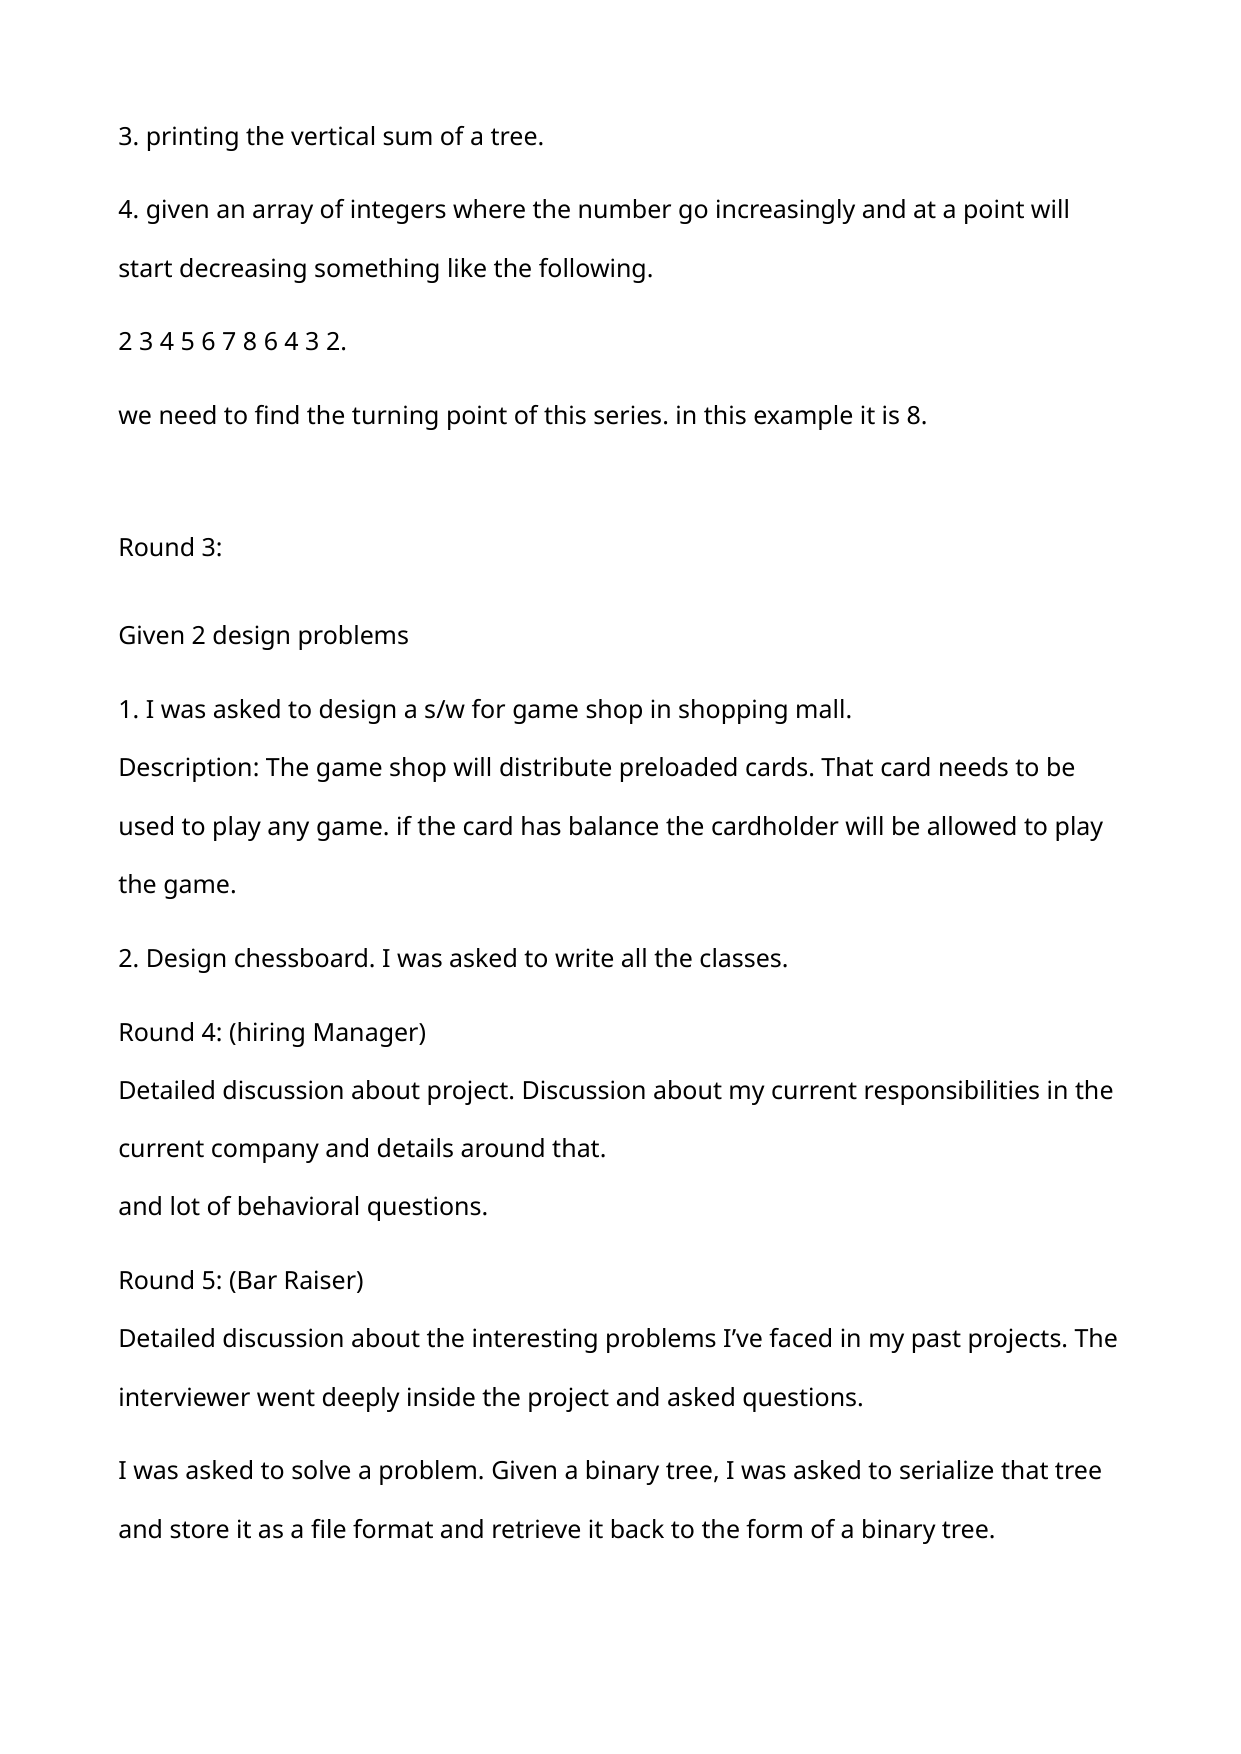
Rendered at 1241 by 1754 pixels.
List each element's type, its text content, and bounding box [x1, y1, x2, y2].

text Round 4: (hiring Manager) Detailed discussion about project. Discussion about my current responsibilities in the current company and details around that. [118, 1014, 1122, 1165]
text Round 5: (Bar Raiser) [118, 1263, 1122, 1297]
text 1. I was asked to design a s/w for game shop in shopping mall. Description: The game shop will distribute preloaded cards. That card needs to be used to play any game. if the card has balance the cardholder will be allowed to play the game. [118, 692, 1122, 901]
text 2 3 4 5 6 7 8 6 4 3 2. [118, 324, 1122, 358]
text 2. Design chessboard. I was asked to write all the classes. [118, 940, 1122, 974]
text and lot of behavioral questions. [118, 1189, 1122, 1223]
text I was asked to solve a problem. Given a binary tree, I was asked to serialize that tree and store it as a file format and retrieve it back to the form of a binary tree. [118, 1453, 1122, 1545]
text 3. printing the vertical sum of a tree. [118, 118, 1122, 152]
text 4. given an array of integers where the number go increasingly and at a point will start decreasing something like the following. [118, 192, 1122, 284]
text Given 2 design problems [118, 618, 1122, 652]
text we need to find the turning point of this series. in this example it is 8. [118, 398, 1122, 432]
text Detailed discussion about the interesting problems I’ve faced in my past projects. The interviewer went deeply inside the project and asked questions. [118, 1321, 1122, 1413]
text Round 3: [118, 472, 1122, 564]
